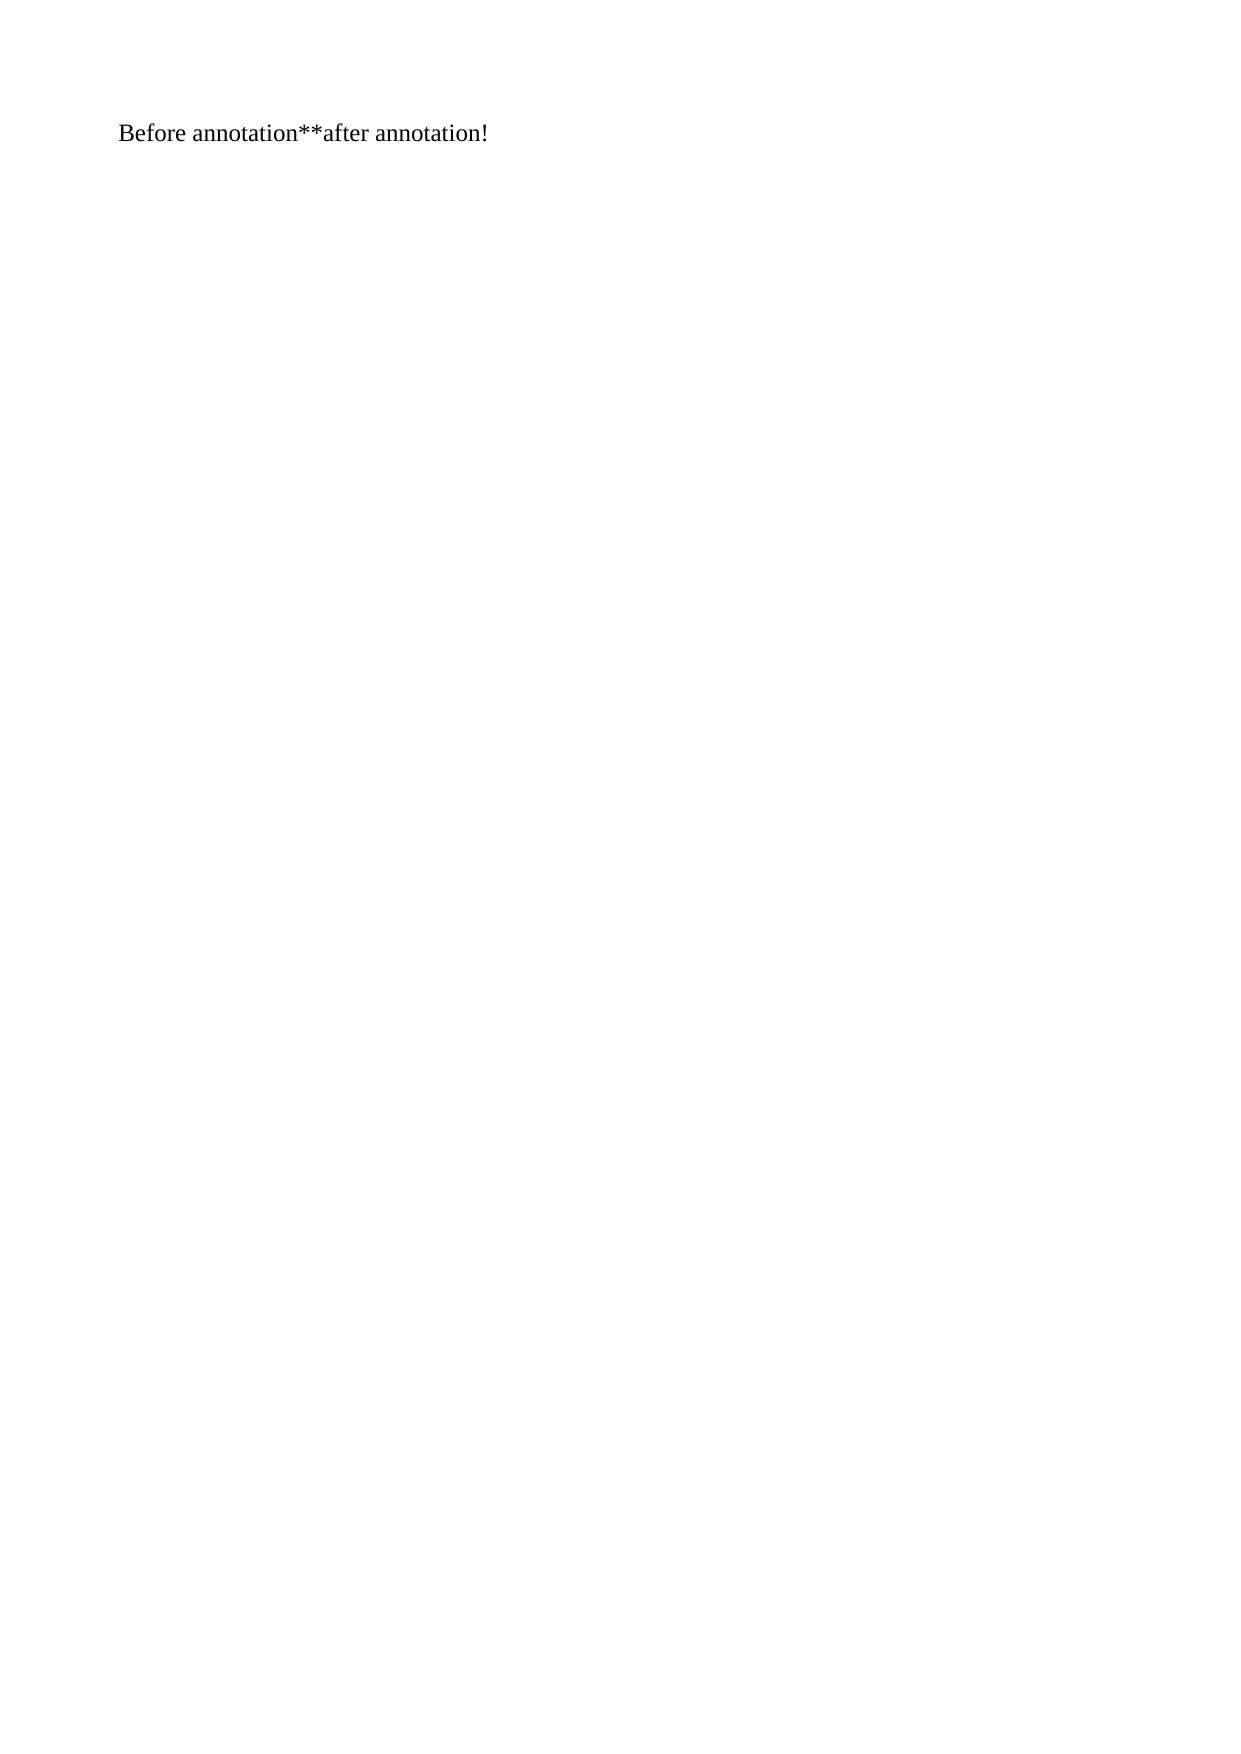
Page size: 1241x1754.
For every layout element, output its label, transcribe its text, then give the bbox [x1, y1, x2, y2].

text Before annotation**after annotation! [118, 118, 1122, 147]
